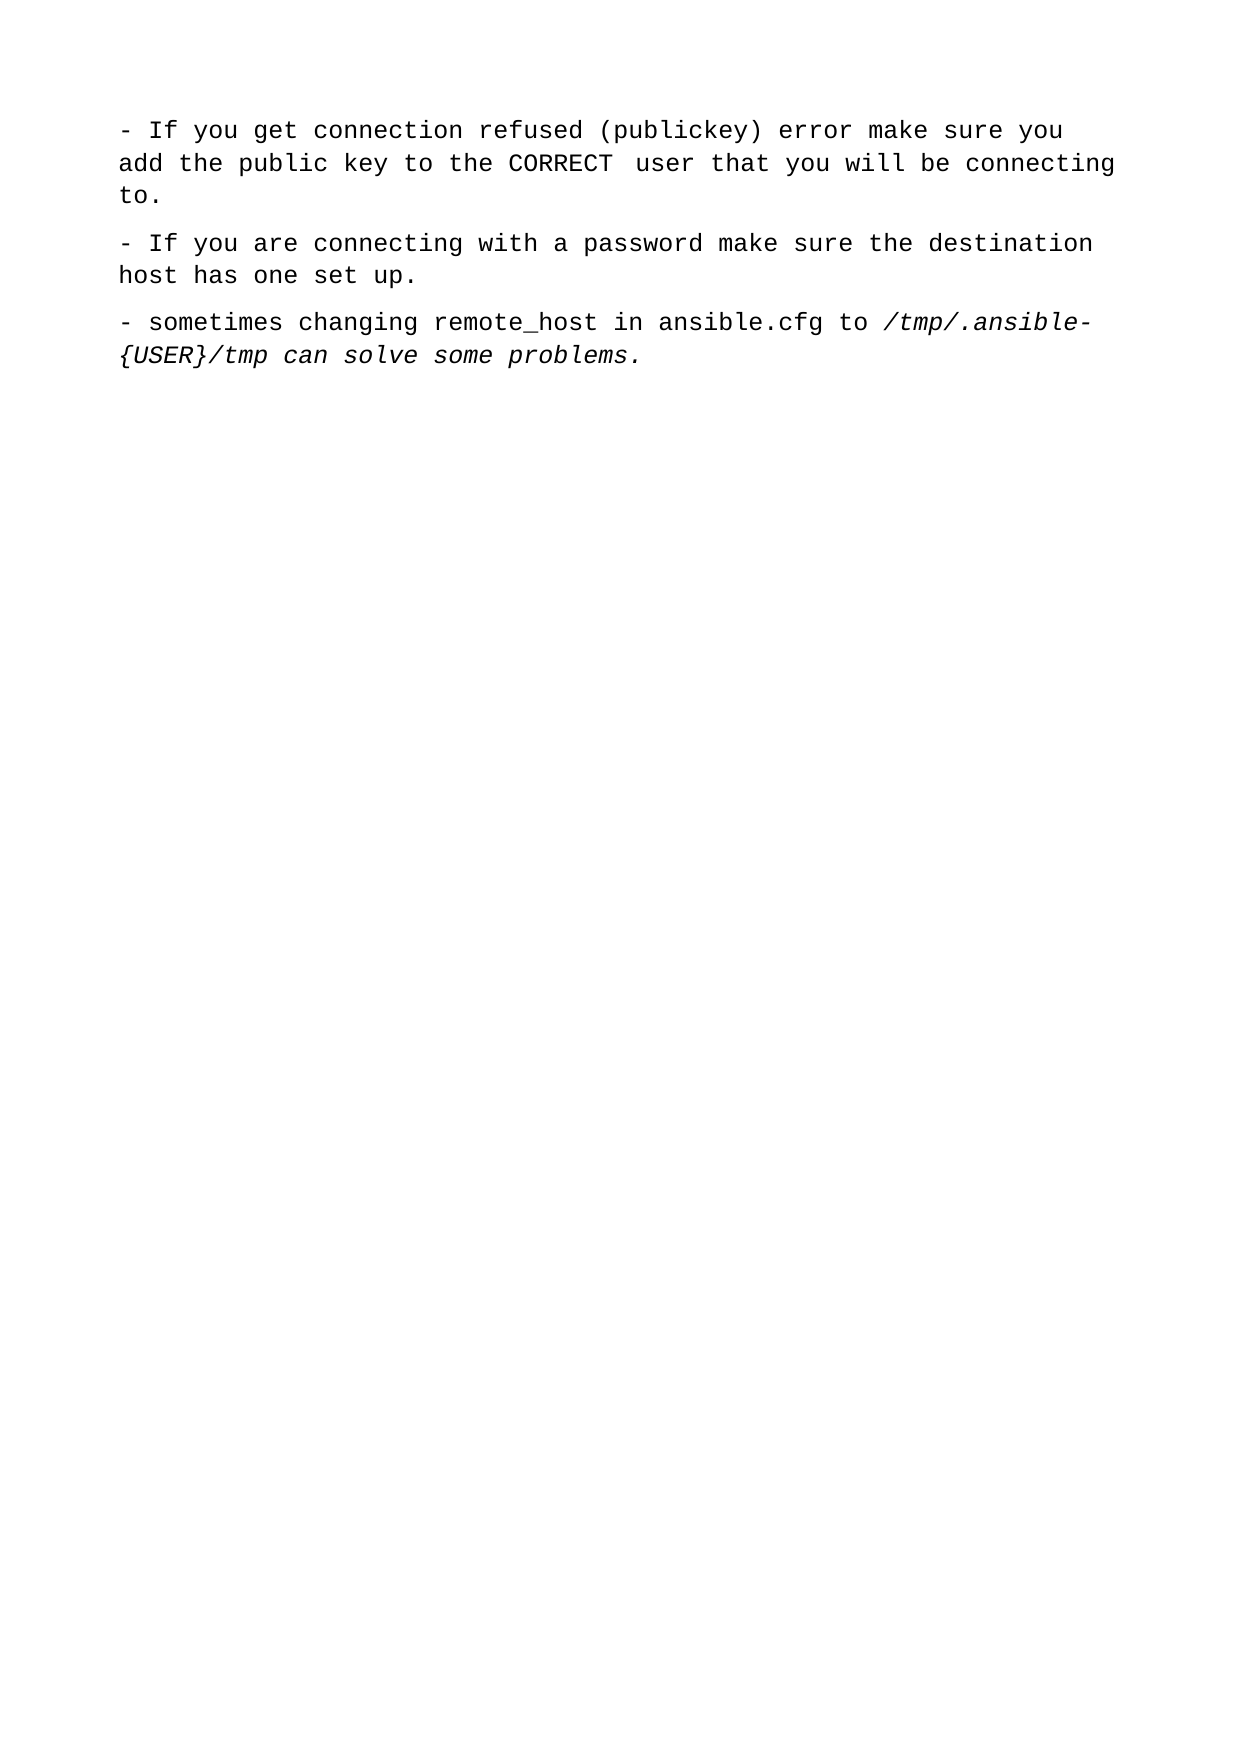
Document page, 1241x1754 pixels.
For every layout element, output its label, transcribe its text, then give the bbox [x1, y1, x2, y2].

text - If you are connecting with a password make sure the destination host has one set up. [118, 230, 1122, 291]
text - If you get connection refused (publickey) error make sure you add the public key to the CORRECT user that you will be connecting to. [118, 118, 1122, 211]
text - sometimes changing remote_host in ansible.cfg to /tmp/.ansible-{USER}/tmp can solve some problems. [118, 310, 1122, 371]
